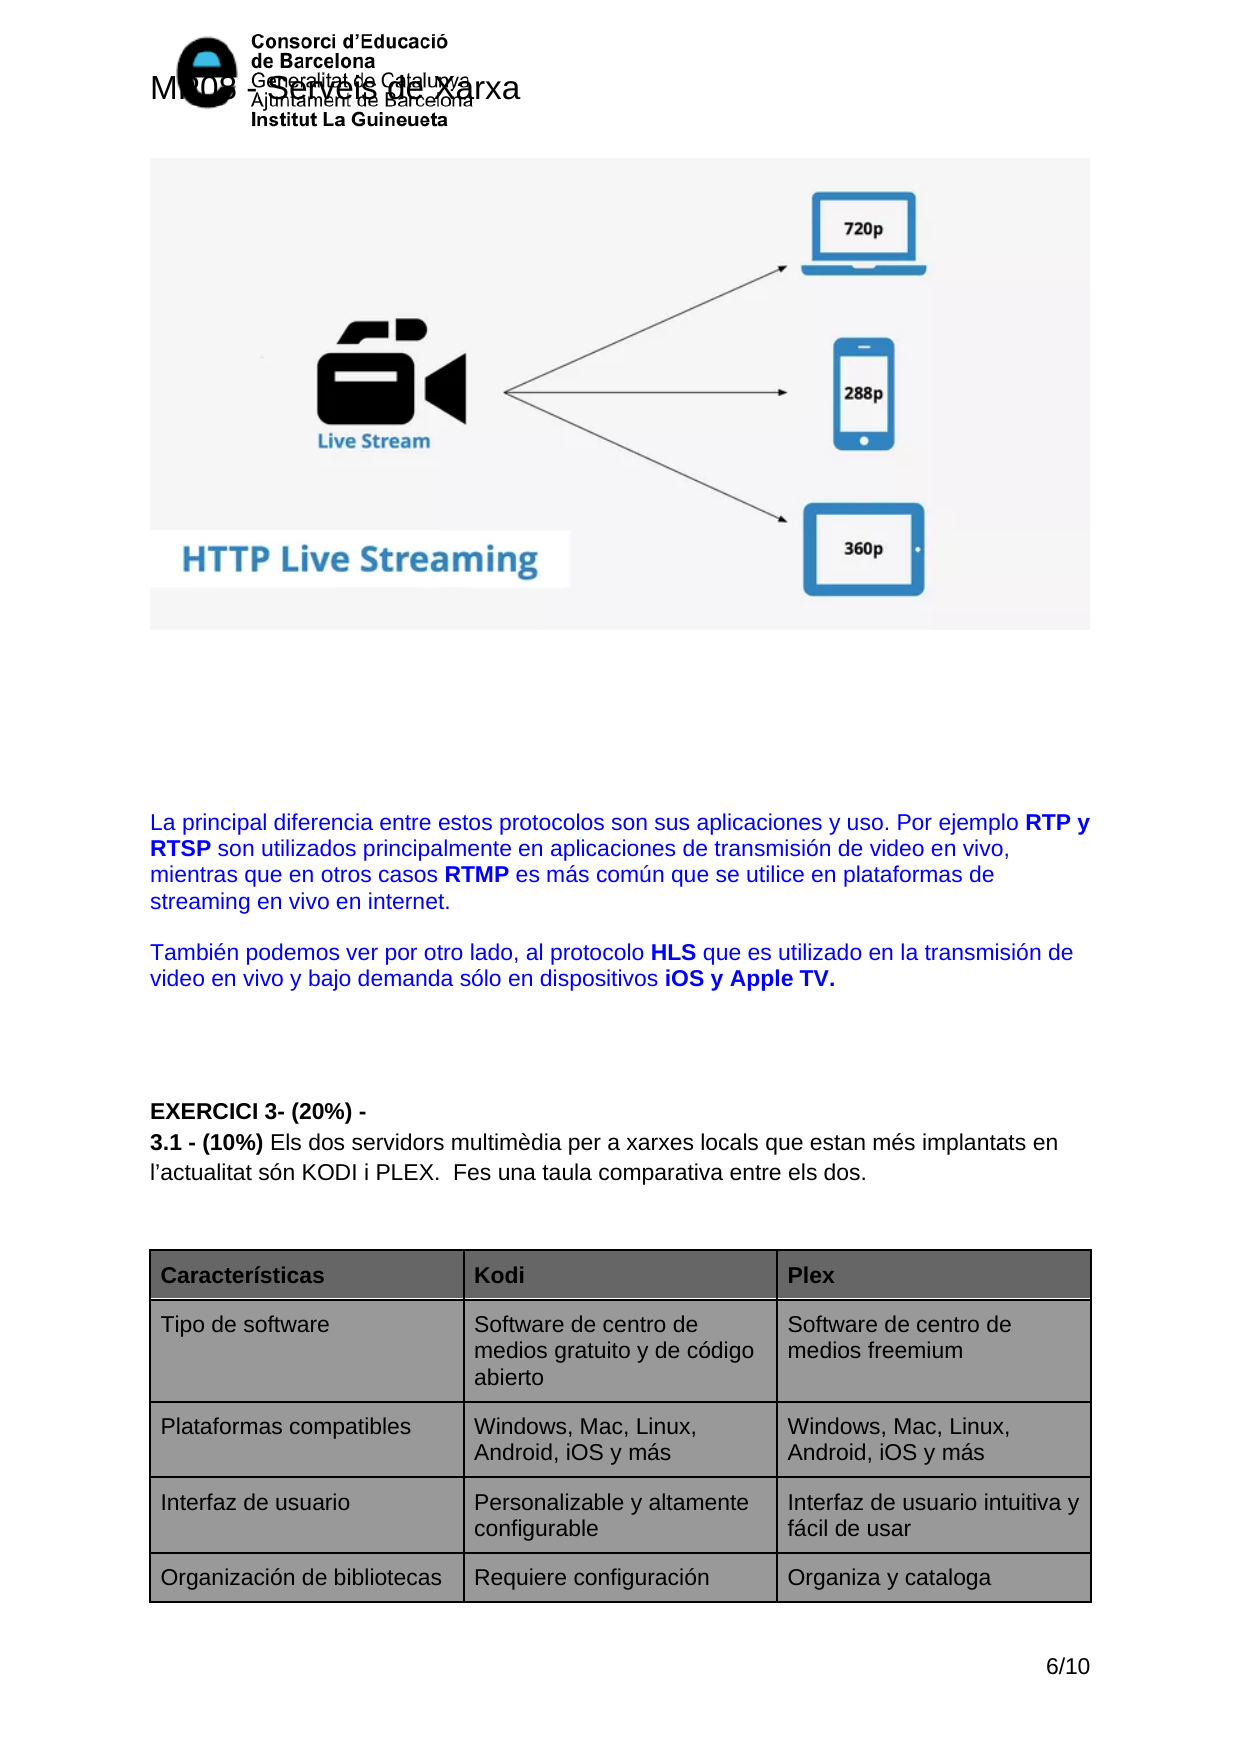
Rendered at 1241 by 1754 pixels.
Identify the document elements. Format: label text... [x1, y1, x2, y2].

table_cell Interfaz de usuario [151, 1478, 463, 1552]
table_cell Requiere configuración [465, 1554, 776, 1601]
text EXERCICI 3- (20%) - [150, 1098, 1090, 1124]
picture [168, 18, 483, 140]
table_cell Windows, Mac, Linux, Android, iOS y más [465, 1403, 776, 1476]
table_header Características [151, 1251, 463, 1298]
table_cell Organización de bibliotecas [151, 1554, 463, 1601]
table_cell Organiza y cataloga [778, 1554, 1090, 1601]
table_cell Tipo de software [151, 1301, 463, 1401]
table_cell Software de centro de medios freemium [778, 1301, 1090, 1401]
text 3.1 - (10%) Els dos servidors multimèdia per a xarxes locals que estan més implantats en l’actualitat són KODI i PLEX. Fes una taula comparativa entre els dos. [150, 1128, 1090, 1185]
table_header Kodi [465, 1251, 776, 1298]
text También podemos ver por otro lado, al protocolo HLS que es utilizado en la transmisión de video en vivo y bajo demanda sólo en dispositivos iOS y Apple TV. [150, 939, 1090, 992]
table_cell Interfaz de usuario intuitiva y fácil de usar [778, 1478, 1090, 1552]
picture [150, 158, 1091, 630]
table_cell Windows, Mac, Linux, Android, iOS y más [778, 1403, 1090, 1476]
table_cell Plataformas compatibles [151, 1403, 463, 1476]
table_cell Software de centro de medios gratuito y de código abierto [465, 1301, 776, 1401]
table_cell Personalizable y altamente configurable [465, 1478, 776, 1552]
table_header Plex [778, 1251, 1090, 1298]
text La principal diferencia entre estos protocolos son sus aplicaciones y uso. Por ejemplo RTP y RTSP son utilizados principalmente en aplicaciones de transmisión de video en vivo, mientras que en otros casos RTMP es más común que se utilice en plataformas de streaming en vivo en internet. [150, 808, 1090, 914]
